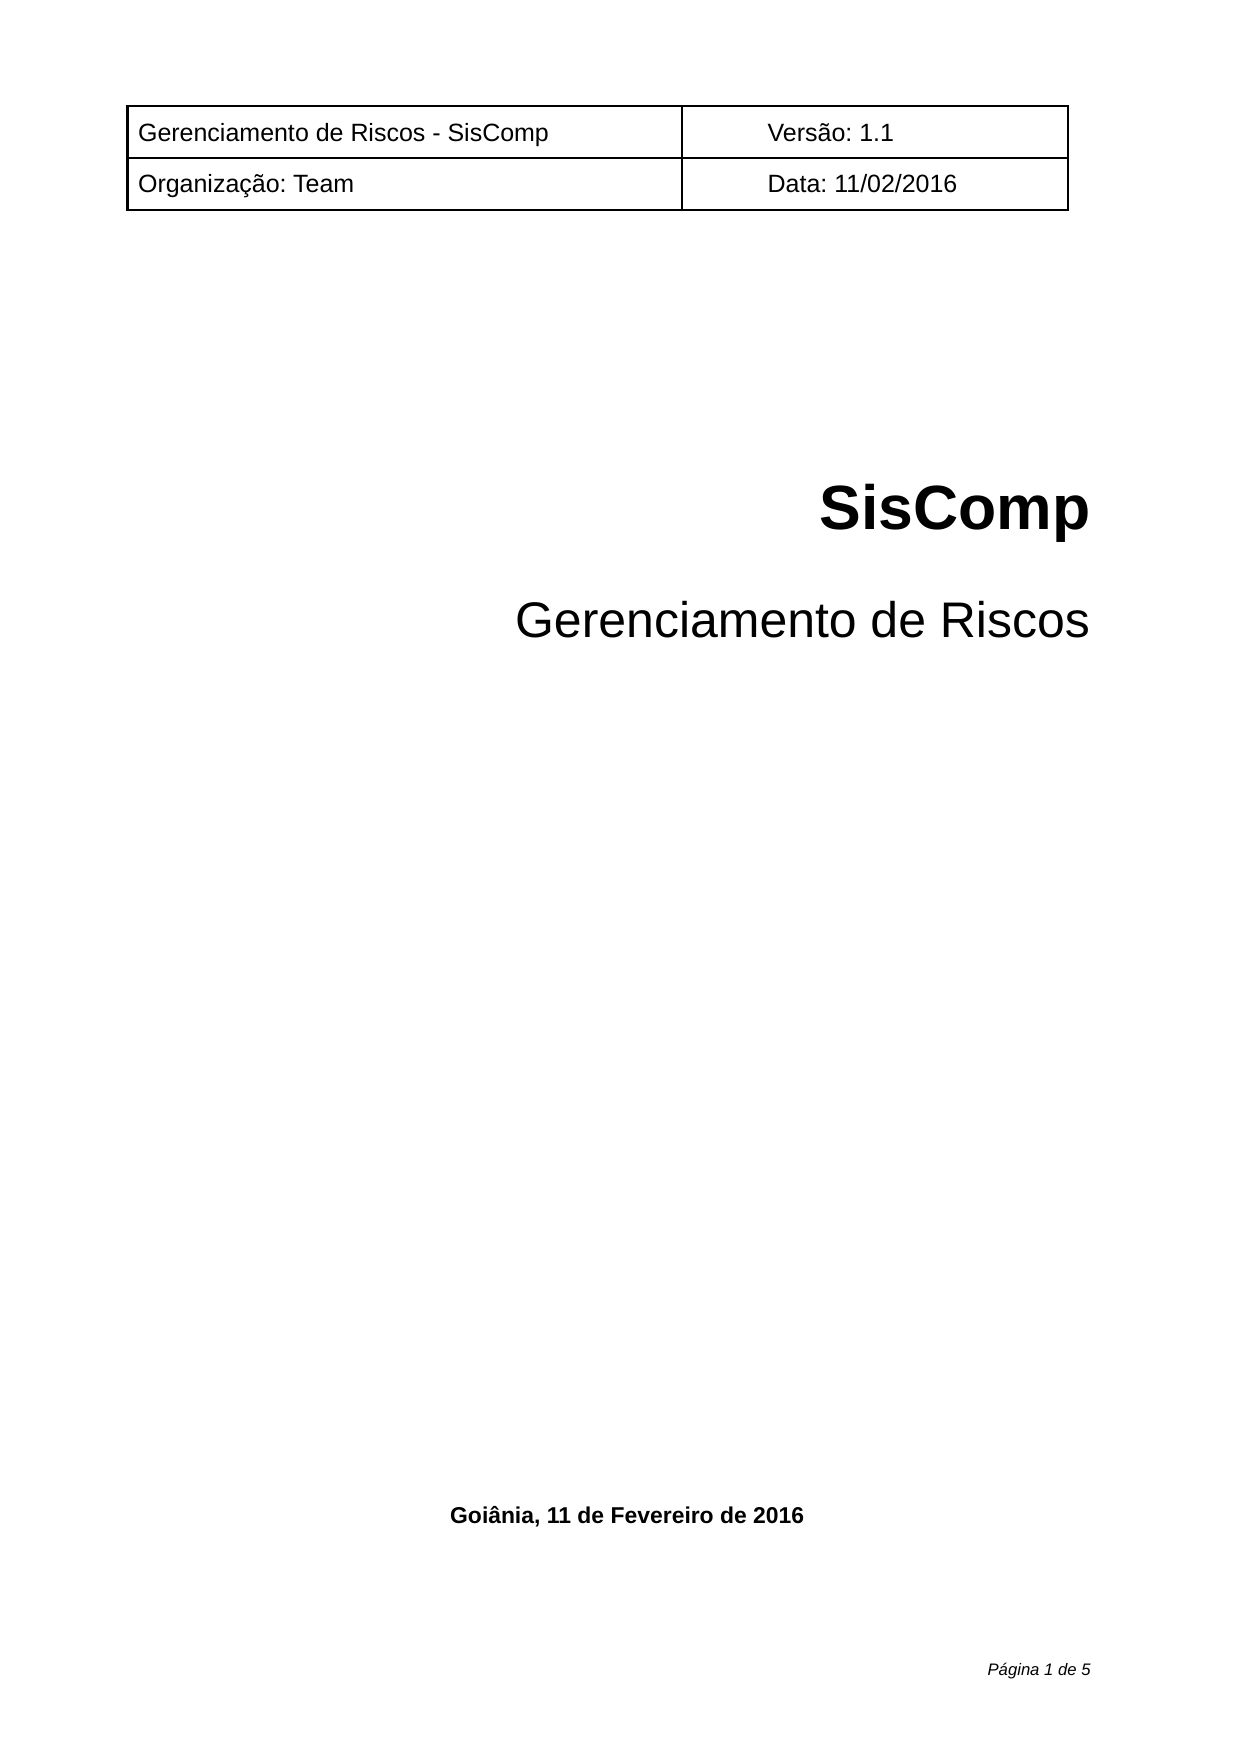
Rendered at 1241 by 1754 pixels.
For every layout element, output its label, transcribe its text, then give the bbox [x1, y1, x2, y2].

subtitle Gerenciamento de Riscos [262, 591, 1090, 648]
subtitle SisComp [262, 470, 1090, 542]
text Goiânia, 11 de Fevereiro de 2016 [450, 1502, 1090, 1529]
